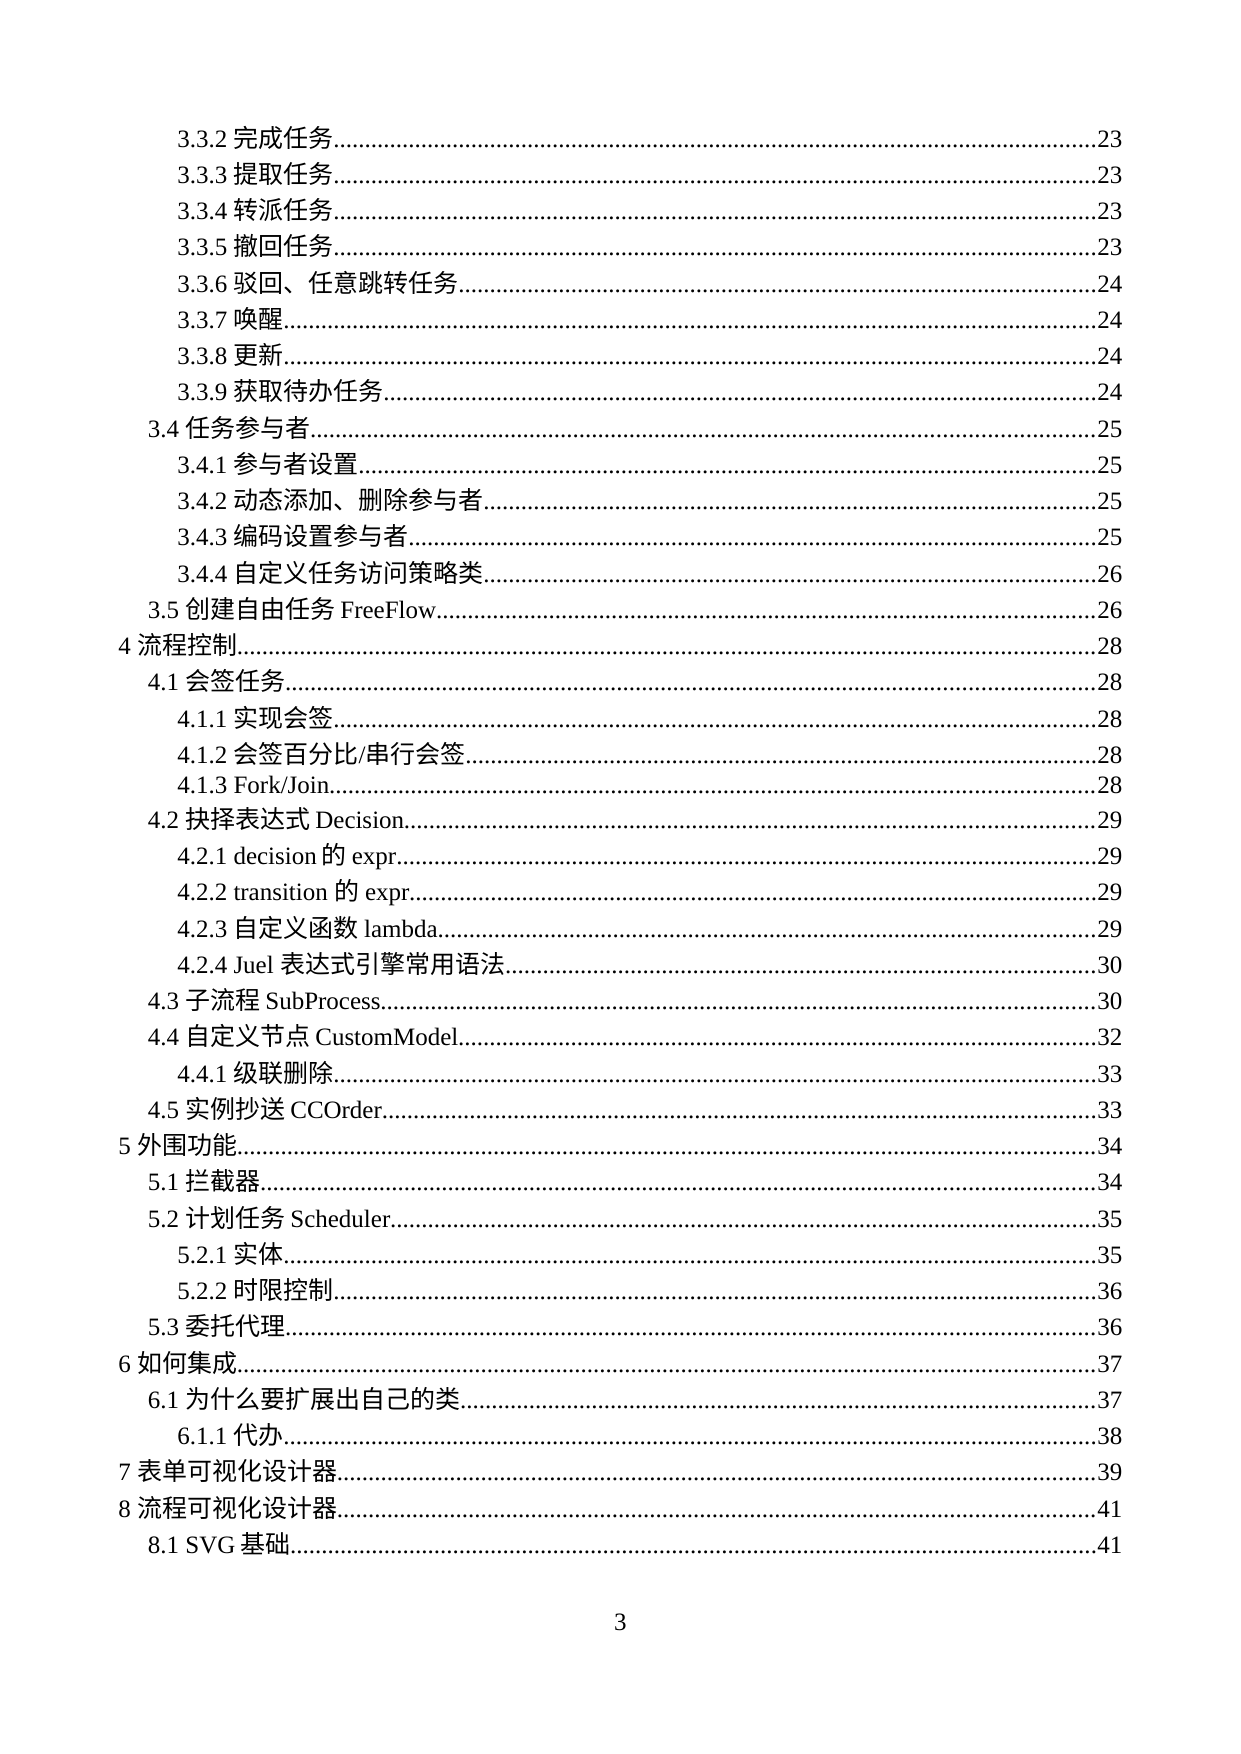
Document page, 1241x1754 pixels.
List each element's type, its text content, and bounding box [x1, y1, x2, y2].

text 5.2 计划任务Scheduler 35 [148, 1198, 1122, 1234]
text 4.2 抉择表达式Decision 29 [148, 799, 1122, 836]
text 3.4.2 动态添加、删除参与者 25 [177, 481, 1122, 517]
text 3.5 创建自由任务FreeFlow 26 [148, 589, 1122, 626]
text 3.3.6 驳回、任意跳转任务 24 [177, 263, 1122, 299]
text 7 表单可视化设计器 39 [118, 1452, 1122, 1488]
text 3.3.4 转派任务 23 [177, 191, 1122, 227]
text 4.2.3 自定义函数 lambda 29 [177, 908, 1122, 944]
text 4.4.1 级联删除 33 [177, 1053, 1122, 1089]
text 8 流程可视化设计器 41 [118, 1488, 1122, 1524]
text 3.4.1 参与者设置 25 [177, 444, 1122, 481]
text 3.4.3 编码设置参与者 25 [177, 517, 1122, 553]
text 4.2.4 Juel 表达式引擎常用语法 30 [177, 944, 1122, 981]
text 4.5 实例抄送CCOrder 33 [148, 1089, 1122, 1126]
text 6 如何集成 37 [118, 1343, 1122, 1379]
text 5.3 委托代理 36 [148, 1307, 1122, 1343]
text 4.4 自定义节点CustomModel 32 [148, 1017, 1122, 1053]
text 3.3.2 完成任务 23 [177, 118, 1122, 154]
text 8.1 SVG基础 41 [148, 1524, 1122, 1561]
text 4.1.2 会签百分比/串行会签 28 [177, 734, 1122, 771]
text 3.3.7 唤醒 24 [177, 299, 1122, 336]
text 4 流程控制 28 [118, 626, 1122, 662]
text 3.4 任务参与者 25 [148, 408, 1122, 444]
text 4.1.3 Fork/Join 28 [177, 771, 1122, 799]
text 3.3.8 更新 24 [177, 336, 1122, 372]
text 4.1 会签任务 28 [148, 662, 1122, 698]
text 5.1 拦截器 34 [148, 1162, 1122, 1198]
text 4.2.2 transition 的 expr 29 [177, 872, 1122, 908]
text 3.4.4 自定义任务访问策略类 26 [177, 553, 1122, 589]
text 3.3.9 获取待办任务 24 [177, 372, 1122, 408]
text 6.1 为什么要扩展出自己的类 37 [148, 1379, 1122, 1416]
text 6.1.1 代办 38 [177, 1416, 1122, 1452]
text 3.3.3 提取任务 23 [177, 154, 1122, 191]
text 3.3.5 撤回任务 23 [177, 227, 1122, 263]
text 4.2.1 decision的expr 29 [177, 836, 1122, 872]
text 5.2.2 时限控制 36 [177, 1271, 1122, 1307]
text 4.3 子流程SubProcess 30 [148, 981, 1122, 1017]
text 4.1.1 实现会签 28 [177, 698, 1122, 734]
text 5 外围功能 34 [118, 1126, 1122, 1162]
text 5.2.1 实体 35 [177, 1234, 1122, 1271]
